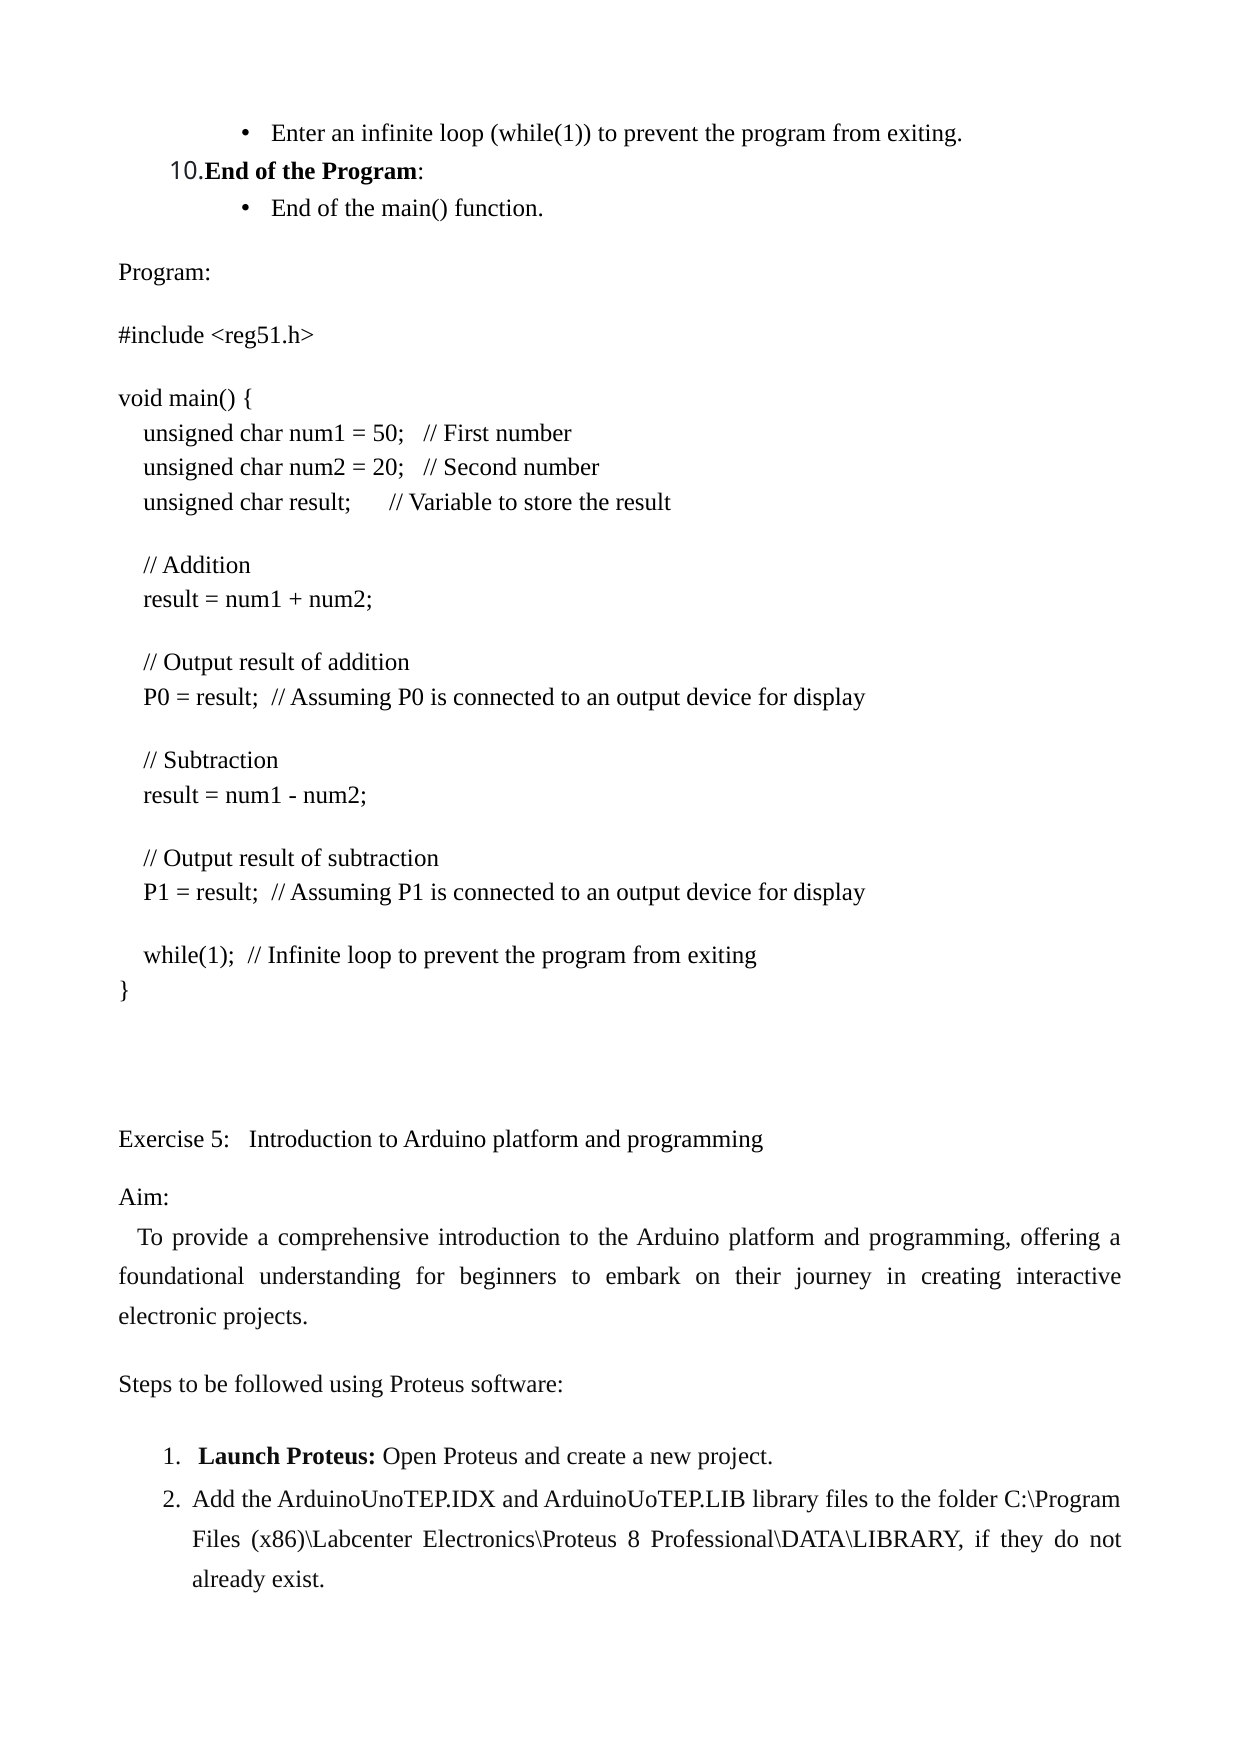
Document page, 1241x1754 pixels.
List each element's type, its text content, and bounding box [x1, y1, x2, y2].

text #include <reg51.h> [118, 320, 1122, 349]
list End of the main() function. [241, 193, 1122, 222]
text P0 = result; // Assuming P0 is connected to an output device for display [118, 682, 1122, 711]
text // Output result of addition [118, 647, 1122, 676]
list End of the Program: [169, 153, 1122, 187]
text } [118, 975, 1122, 1004]
list Enter an infinite loop (while(1)) to prevent the program from exiting. [241, 118, 1122, 147]
list Launch Proteus: Open Proteus and create a new project. [162, 1437, 1122, 1472]
text // Addition [118, 550, 1122, 578]
text unsigned char num2 = 20; // Second number [118, 452, 1122, 481]
text P1 = result; // Assuming P1 is connected to an output device for display [118, 877, 1122, 906]
text Steps to be followed using Proteus software: [118, 1369, 1122, 1398]
text while(1); // Infinite loop to prevent the program from exiting [118, 941, 1122, 969]
text // Output result of subtraction [118, 843, 1122, 872]
text // Subtraction [118, 745, 1122, 774]
text Aim: [118, 1182, 1122, 1211]
text result = num1 - num2; [118, 780, 1122, 808]
text Program: [118, 257, 1122, 285]
text unsigned char result; // Variable to store the result [118, 487, 1122, 515]
text result = num1 + num2; [118, 584, 1122, 613]
text To provide a comprehensive introduction to the Arduino platform and programming, offering a foundational understanding for beginners to embark on their journey in creating interactive electronic projects. [118, 1222, 1122, 1329]
list Add the ArduinoUnoTEP.IDX and ArduinoUoTEP.LIB library files to the folder C:\Program Files (x86)\Labcenter Electronics\Proteus 8 Professional\DATA\LIBRARY, if they do not already exist. [162, 1484, 1122, 1592]
text void main() { [118, 383, 1122, 412]
text unsigned char num1 = 50; // First number [118, 418, 1122, 446]
text Exercise 5: Introduction to Arduino platform and programming [118, 1096, 1122, 1153]
